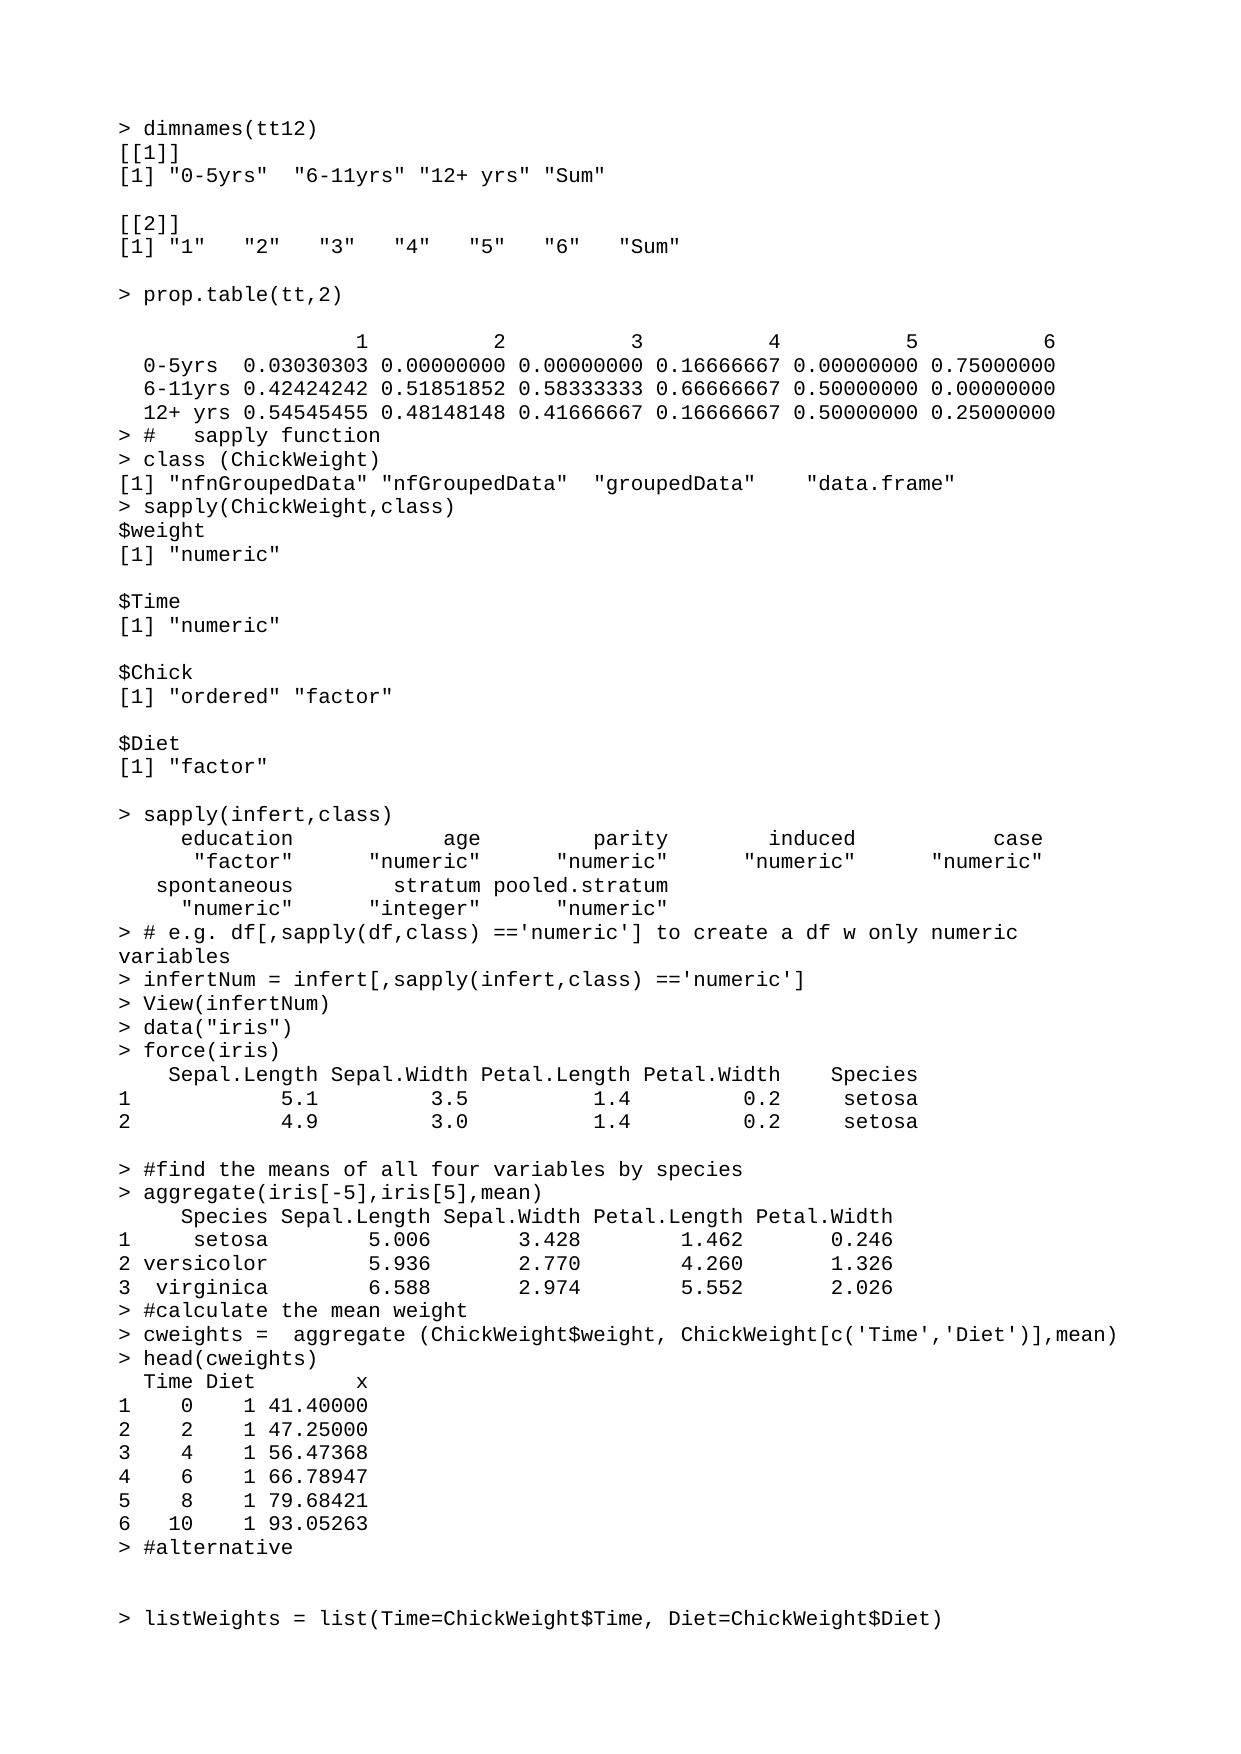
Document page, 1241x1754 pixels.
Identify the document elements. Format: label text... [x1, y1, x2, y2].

text > View(infertNum) [118, 993, 1122, 1017]
text [1] "numeric" [118, 544, 1122, 567]
text [1] "0-5yrs" "6-11yrs" "12+ yrs" "Sum" [118, 165, 1122, 189]
text > force(iris) [118, 1040, 1122, 1064]
text 1 0 1 41.40000 [118, 1395, 1122, 1419]
text > dimnames(tt12) [118, 118, 1122, 142]
text 3 4 1 56.47368 [118, 1442, 1122, 1466]
text [[1]] [118, 142, 1122, 165]
text Time Diet x [118, 1371, 1122, 1395]
text > class (ChickWeight) [118, 449, 1122, 473]
text > sapply(infert,class) [118, 804, 1122, 827]
text $Diet [118, 733, 1122, 757]
text > head(cweights) [118, 1348, 1122, 1371]
text > sapply(ChickWeight,class) [118, 496, 1122, 520]
text $Chick [118, 662, 1122, 686]
text 2 versicolor 5.936 2.770 4.260 1.326 [118, 1253, 1122, 1277]
text 6-11yrs 0.42424242 0.51851852 0.58333333 0.66666667 0.50000000 0.00000000 [118, 378, 1122, 402]
text > data("iris") [118, 1017, 1122, 1040]
text > prop.table(tt,2) [118, 284, 1122, 307]
text [1] "1" "2" "3" "4" "5" "6" "Sum" [118, 236, 1122, 260]
text 2 2 1 47.25000 [118, 1419, 1122, 1442]
text > #find the means of all four variables by species [118, 1158, 1122, 1182]
text > listWeights = list(Time=ChickWeight$Time, Diet=ChickWeight$Diet) [118, 1608, 1122, 1631]
text 1 5.1 3.5 1.4 0.2 setosa [118, 1088, 1122, 1111]
text 2 4.9 3.0 1.4 0.2 setosa [118, 1111, 1122, 1135]
text [1] "nfnGroupedData" "nfGroupedData" "groupedData" "data.frame" [118, 473, 1122, 496]
text 4 6 1 66.78947 [118, 1466, 1122, 1489]
text > #calculate the mean weight [118, 1300, 1122, 1324]
text Sepal.Length Sepal.Width Petal.Length Petal.Width Species [118, 1064, 1122, 1088]
text Species Sepal.Length Sepal.Width Petal.Length Petal.Width [118, 1206, 1122, 1229]
text 5 8 1 79.68421 [118, 1489, 1122, 1513]
text "factor" "numeric" "numeric" "numeric" "numeric" [118, 851, 1122, 875]
text [1] "numeric" [118, 615, 1122, 638]
text 0-5yrs 0.03030303 0.00000000 0.00000000 0.16666667 0.00000000 0.75000000 [118, 354, 1122, 378]
text [[2]] [118, 213, 1122, 236]
text 12+ yrs 0.54545455 0.48148148 0.41666667 0.16666667 0.50000000 0.25000000 [118, 402, 1122, 426]
text > # e.g. df[,sapply(df,class) =='numeric'] to create a df w only numeric variables [118, 922, 1122, 969]
text spontaneous stratum pooled.stratum [118, 875, 1122, 898]
text $weight [118, 520, 1122, 544]
text 6 10 1 93.05263 [118, 1513, 1122, 1537]
text 3 virginica 6.588 2.974 5.552 2.026 [118, 1277, 1122, 1300]
text > # sapply function [118, 426, 1122, 449]
text [1] "factor" [118, 757, 1122, 780]
text > #alternative [118, 1537, 1122, 1561]
text > infertNum = infert[,sapply(infert,class) =='numeric'] [118, 969, 1122, 993]
text education age parity induced case [118, 827, 1122, 851]
text > aggregate(iris[-5],iris[5],mean) [118, 1182, 1122, 1206]
text > cweights = aggregate (ChickWeight$weight, ChickWeight[c('Time','Diet')],mean) [118, 1324, 1122, 1348]
text $Time [118, 591, 1122, 615]
text 1 2 3 4 5 6 [118, 331, 1122, 354]
text "numeric" "integer" "numeric" [118, 898, 1122, 922]
text 1 setosa 5.006 3.428 1.462 0.246 [118, 1229, 1122, 1253]
text [1] "ordered" "factor" [118, 686, 1122, 709]
